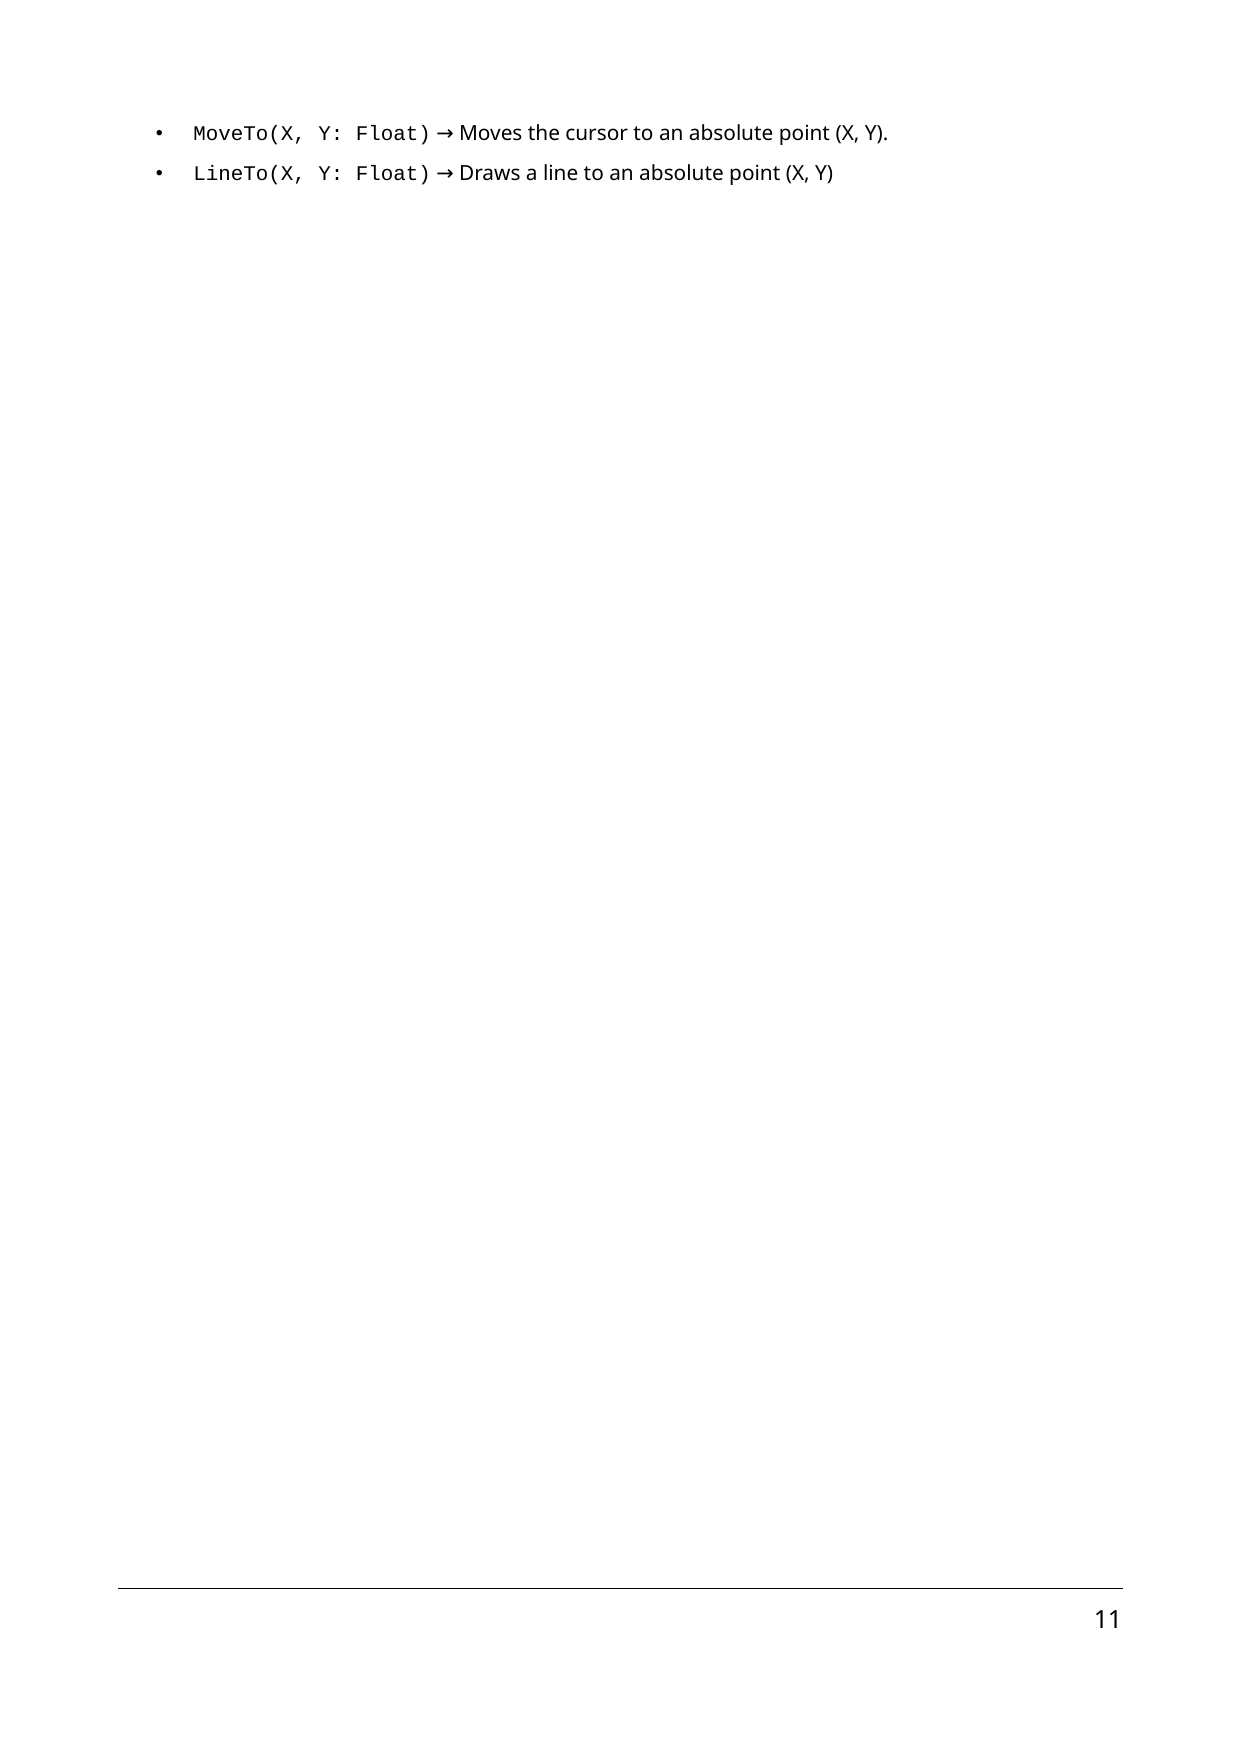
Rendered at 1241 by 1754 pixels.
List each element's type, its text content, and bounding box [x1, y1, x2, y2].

list MoveTo(X, Y: Float) → Moves the cursor to an absolute point (X, Y). [156, 118, 1122, 147]
list LineTo(X, Y: Float) → Draws a line to an absolute point (X, Y) [156, 158, 1122, 187]
